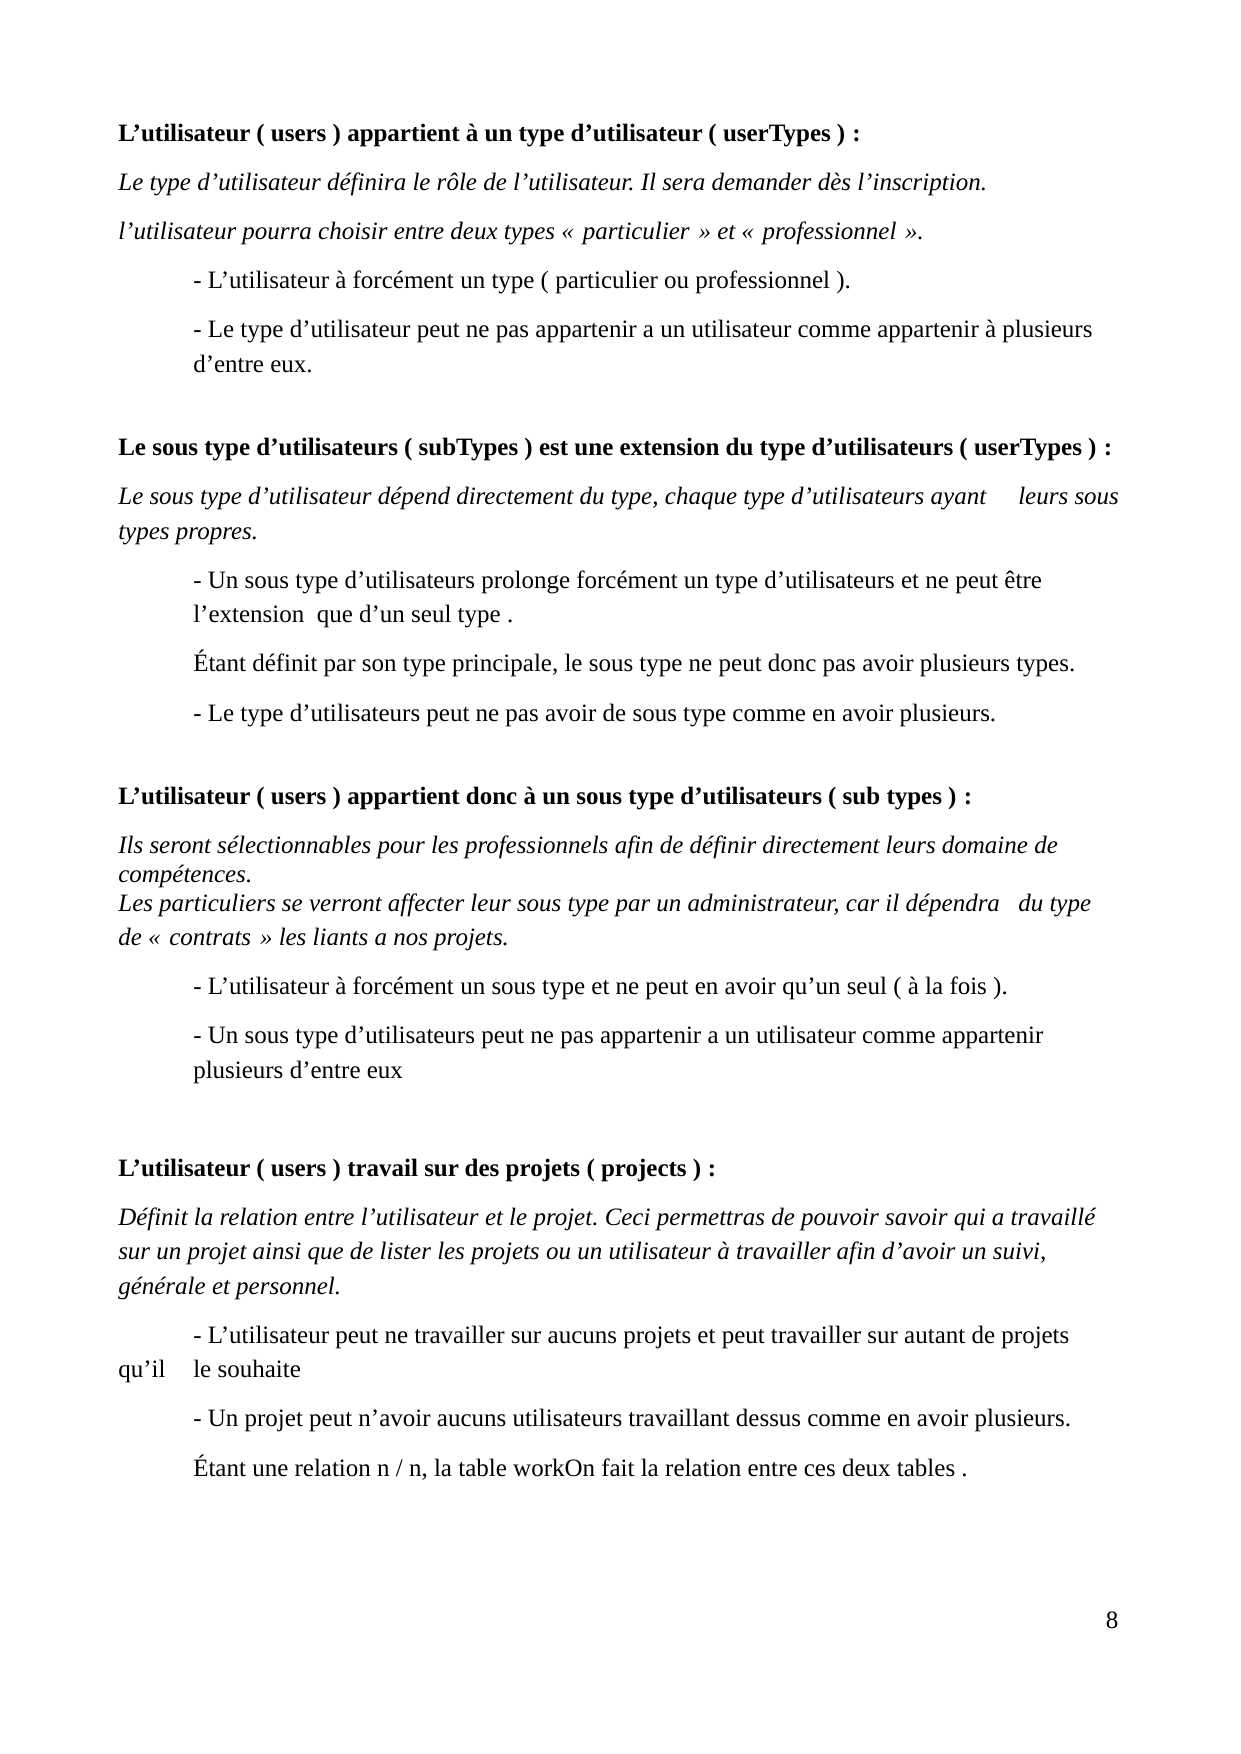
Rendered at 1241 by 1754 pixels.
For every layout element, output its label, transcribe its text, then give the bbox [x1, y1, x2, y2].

text 8 [118, 1502, 1122, 1634]
text Le sous type d’utilisateur dépend directement du type, chaque type d’utilisateurs ayant leurs sous types propres. [118, 481, 1122, 545]
text Étant une relation n / n, la table workOn fait la relation entre ces deux tables . [118, 1453, 1122, 1481]
text - L’utilisateur à forcément un sous type et ne peut en avoir qu’un seul ( à la fois ). [118, 971, 1122, 1000]
text - Le type d’utilisateurs peut ne pas avoir de sous type comme en avoir plusieurs. [118, 698, 1122, 761]
text Ils seront sélectionnables pour les professionnels afin de définir directement leurs domaine de compétences. [118, 830, 1122, 888]
text - Le type d’utilisateur peut ne pas appartenir a un utilisateur comme appartenir à plusieurs d’entre eux. [118, 314, 1122, 378]
text L’utilisateur ( users ) appartient à un type d’utilisateur ( userTypes ) : [118, 118, 1122, 147]
text Le type d’utilisateur définira le rôle de l’utilisateur. Il sera demander dès l’inscription. [118, 167, 1122, 196]
text - Un sous type d’utilisateurs prolonge forcément un type d’utilisateurs et ne peut être l’extension que d’un seul type . [118, 565, 1122, 628]
text - Un sous type d’utilisateurs peut ne pas appartenir a un utilisateur comme appartenir plusieurs d’entre eux [118, 1020, 1122, 1083]
text L’utilisateur ( users ) travail sur des projets ( projects ) : [118, 1153, 1122, 1182]
text L’utilisateur ( users ) appartient donc à un sous type d’utilisateurs ( sub types ) : [118, 781, 1122, 810]
text Étant définit par son type principale, le sous type ne peut donc pas avoir plusieurs types. [118, 648, 1122, 677]
text Les particuliers se verront affecter leur sous type par un administrateur, car il dépendra du type de « contrats » les liants a nos projets. [118, 888, 1122, 951]
text - Un projet peut n’avoir aucuns utilisateurs travaillant dessus comme en avoir plusieurs. [118, 1403, 1122, 1432]
text - L’utilisateur à forcément un type ( particulier ou professionnel ). [118, 265, 1122, 294]
text Le sous type d’utilisateurs ( subTypes ) est une extension du type d’utilisateurs ( userTypes ) : [118, 398, 1122, 461]
text Définit la relation entre l’utilisateur et le projet. Ceci permettras de pouvoir savoir qui a travaillé sur un projet ainsi que de lister les projets ou un utilisateur à travailler afin d’avoir un suivi, générale et personnel. [118, 1202, 1122, 1300]
text l’utilisateur pourra choisir entre deux types « particulier » et « professionnel ». [118, 216, 1122, 245]
text - L’utilisateur peut ne travailler sur aucuns projets et peut travailler sur autant de projets qu’il le souhaite [118, 1320, 1122, 1383]
